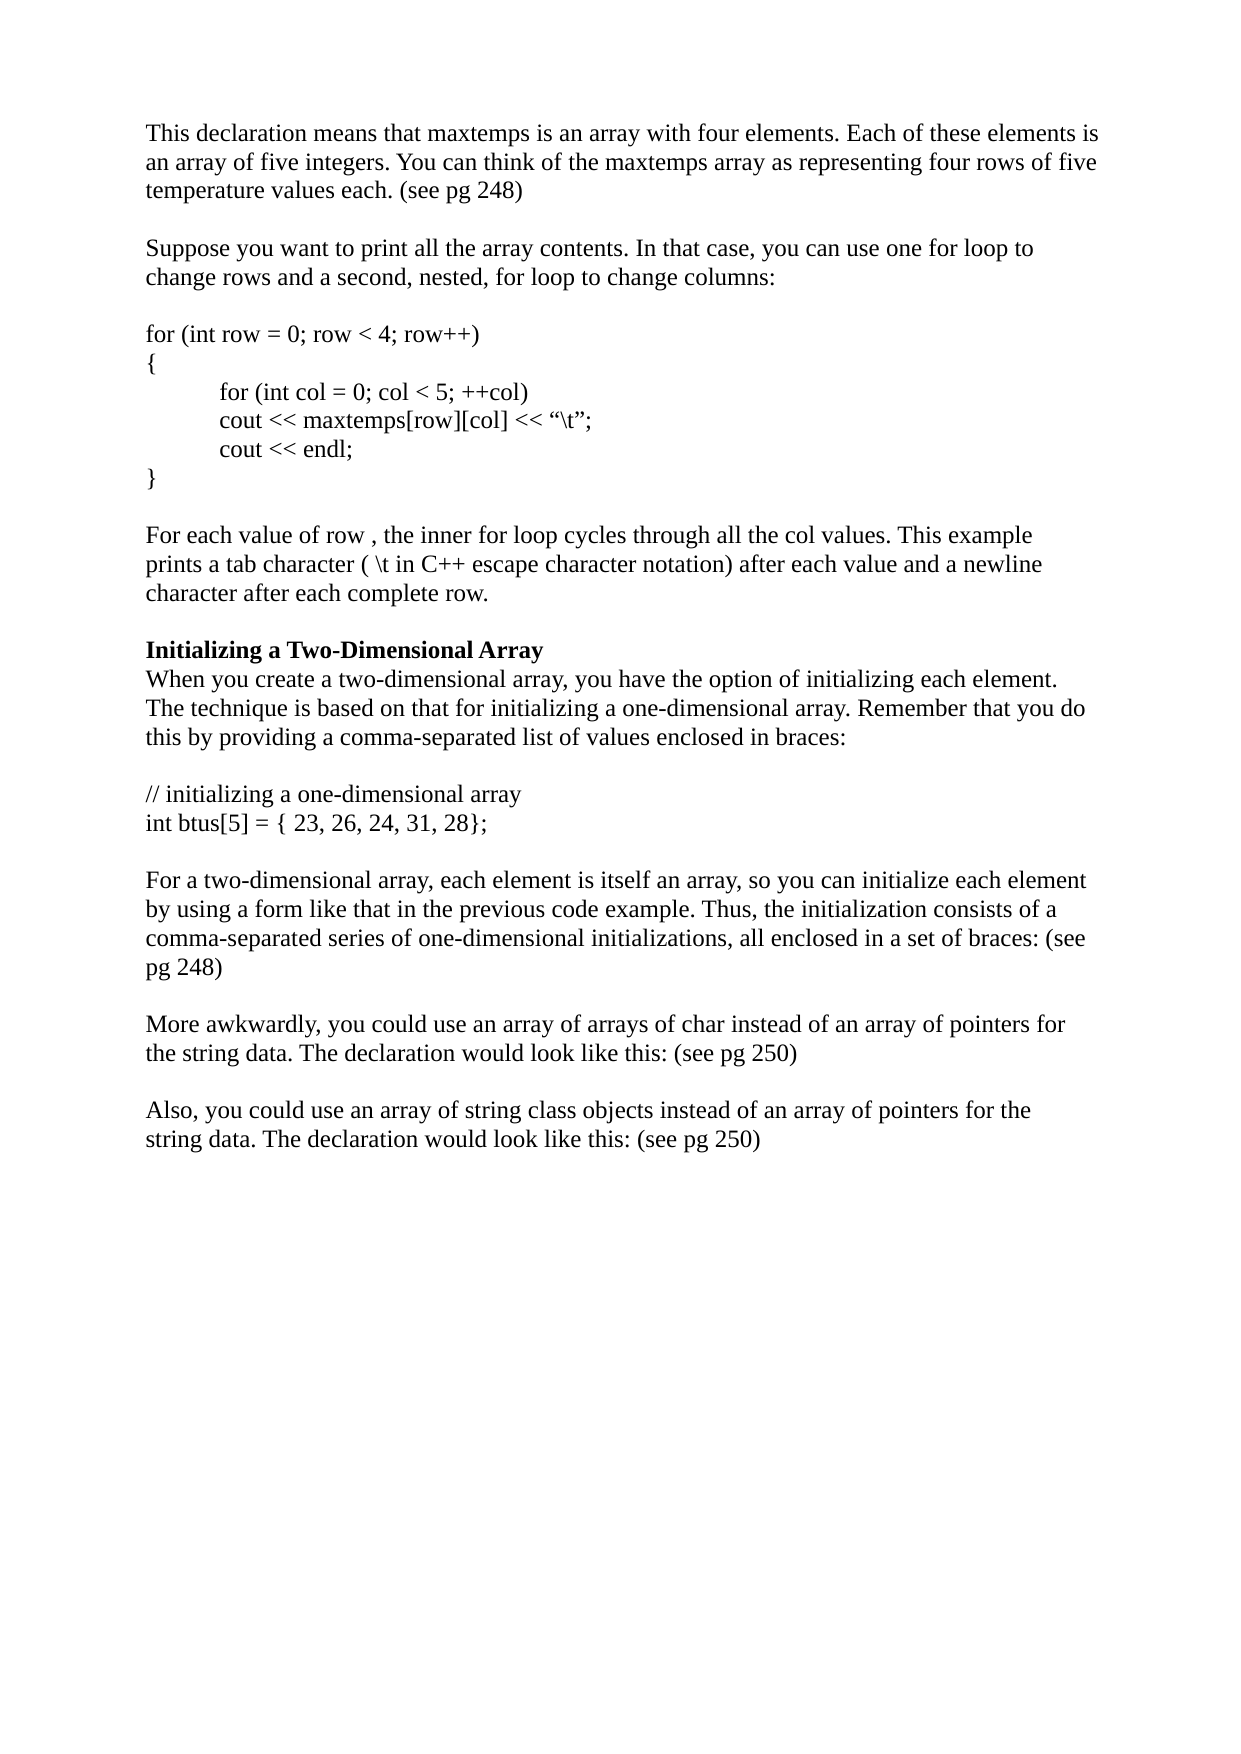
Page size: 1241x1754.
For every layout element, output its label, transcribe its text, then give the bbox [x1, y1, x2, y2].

text When you create a two-dimensional array, you have the option of initializing each element. [145, 664, 1102, 693]
text for (int row = 0; row < 4; row++) [145, 319, 1102, 348]
text For a two-dimensional array, each element is itself an array, so you can initialize each element [145, 866, 1102, 894]
text cout << endl; [145, 434, 1102, 463]
text Initializing a Two-Dimensional Array [145, 636, 1102, 664]
text Suppose you want to print all the array contents. In that case, you can use one for loop to [145, 233, 1102, 262]
text for (int col = 0; col < 5; ++col) [145, 377, 1102, 406]
text This declaration means that maxtemps is an array with four elements. Each of these elements is [145, 118, 1102, 147]
text { [145, 348, 1102, 377]
text character after each complete row. [145, 578, 1102, 607]
text // initializing a one-dimensional array [145, 779, 1102, 808]
text } [145, 463, 1102, 492]
text cout << maxtemps[row][col] << “\t”; [145, 406, 1102, 434]
text Also, you could use an array of string class objects instead of an array of pointers for the [145, 1096, 1102, 1124]
text the string data. The declaration would look like this: (see pg 250) [145, 1038, 1102, 1067]
text prints a tab character ( \t in C++ escape character notation) after each value and a newline [145, 549, 1102, 578]
text by using a form like that in the previous code example. Thus, the initialization consists of a [145, 894, 1102, 923]
text this by providing a comma-separated list of values enclosed in braces: [145, 722, 1102, 751]
text string data. The declaration would look like this: (see pg 250) [145, 1124, 1102, 1153]
text comma-separated series of one-dimensional initializations, all enclosed in a set of braces: (see pg 248) [145, 923, 1102, 981]
text int btus[5] = { 23, 26, 24, 31, 28}; [145, 808, 1102, 837]
text For each value of row , the inner for loop cycles through all the col values. This example [145, 521, 1102, 549]
text The technique is based on that for initializing a one-dimensional array. Remember that you do [145, 693, 1102, 722]
text More awkwardly, you could use an array of arrays of char instead of an array of pointers for [145, 1009, 1102, 1038]
text an array of five integers. You can think of the maxtemps array as representing four rows of five temperature values each. (see pg 248) [145, 147, 1102, 204]
text change rows and a second, nested, for loop to change columns: [145, 262, 1102, 291]
